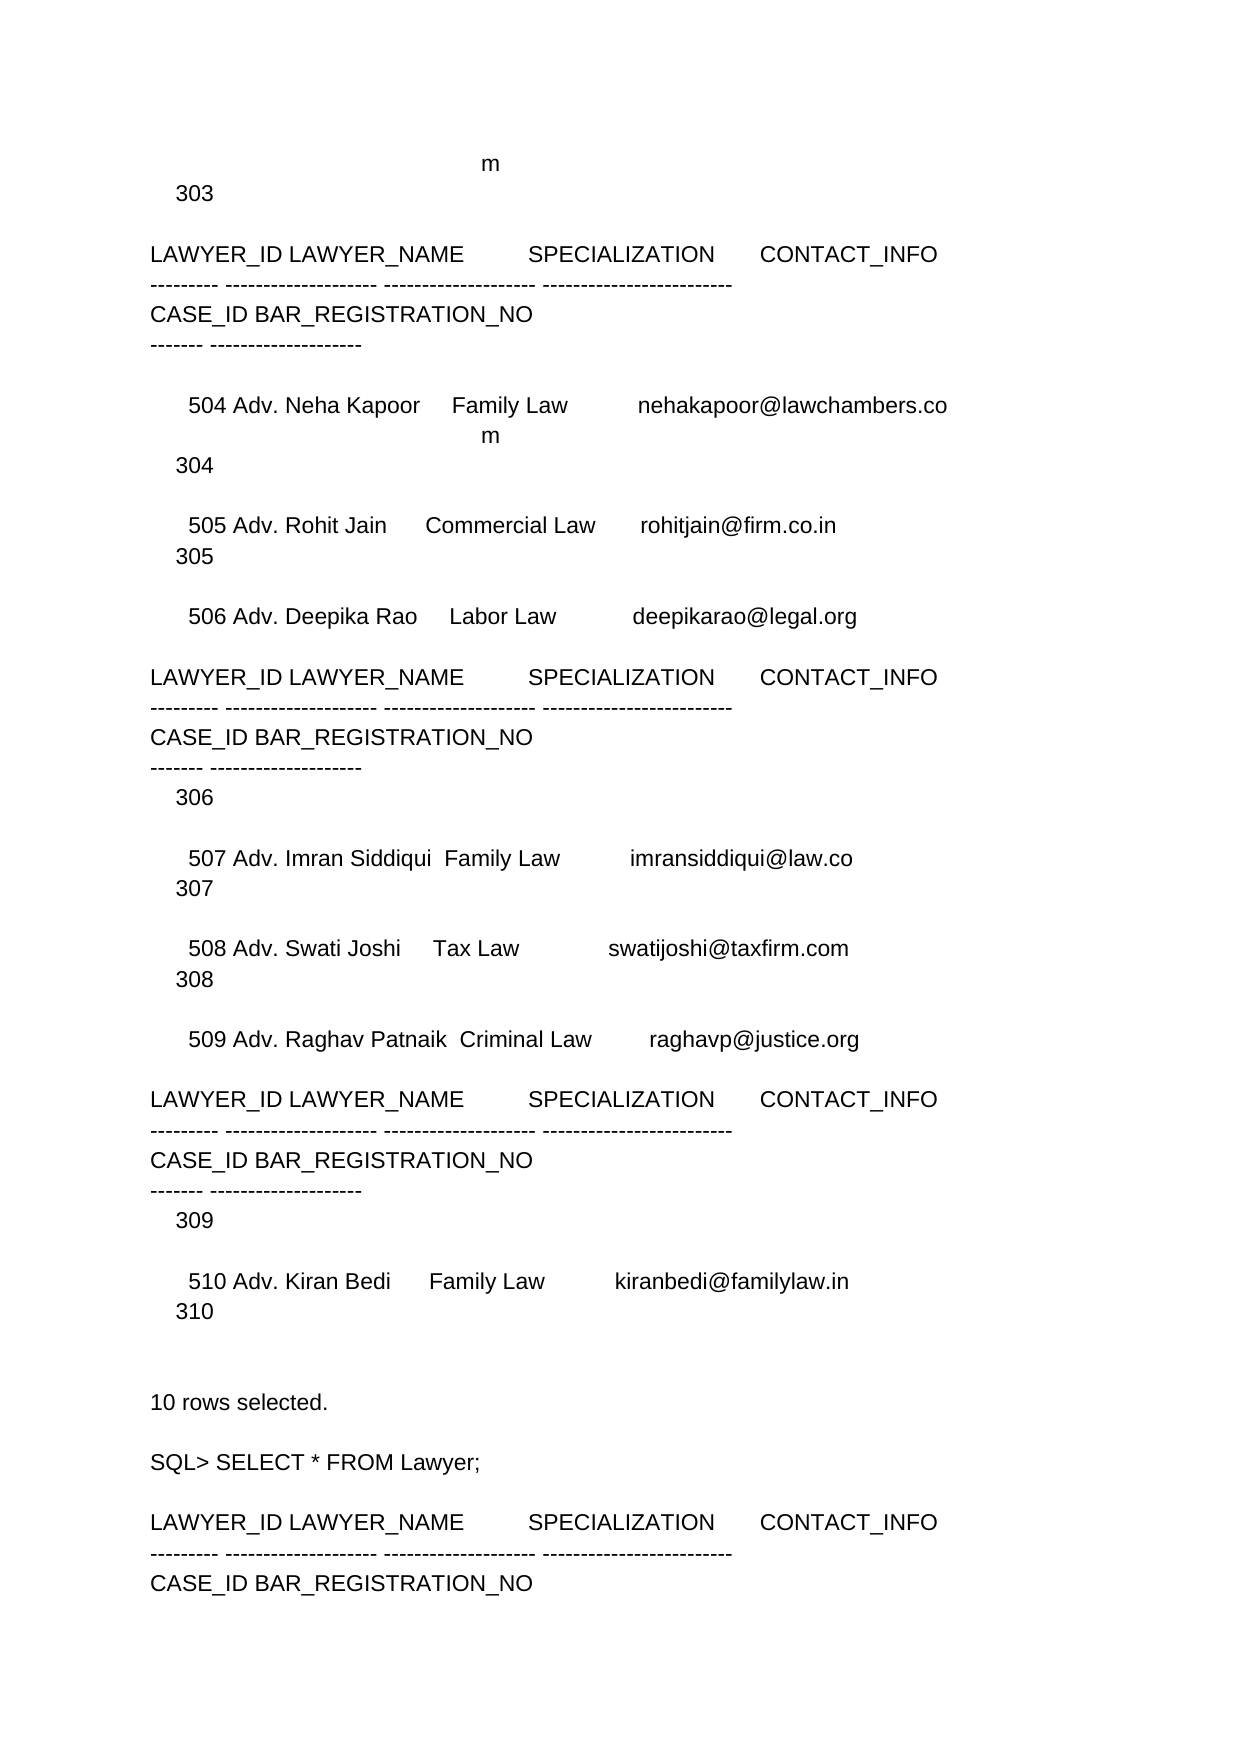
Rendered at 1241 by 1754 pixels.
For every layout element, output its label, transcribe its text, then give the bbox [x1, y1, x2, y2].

text LAWYER_ID LAWYER_NAME SPECIALIZATION CONTACT_INFO [150, 1086, 1090, 1113]
text 506 Adv. Deepika Rao Labor Law deepikarao@legal.org [150, 603, 1090, 629]
text m [150, 150, 1090, 176]
text CASE_ID BAR_REGISTRATION_NO [150, 301, 1090, 327]
text 508 Adv. Swati Joshi Tax Law swatijoshi@taxfirm.com [150, 935, 1090, 962]
text 309 [150, 1207, 1090, 1234]
text 507 Adv. Imran Siddiqui Family Law imransiddiqui@law.co [150, 845, 1090, 871]
text 306 [150, 784, 1090, 811]
text --------- -------------------- -------------------- ------------------------- [150, 271, 1090, 297]
text 504 Adv. Neha Kapoor Family Law nehakapoor@lawchambers.co [150, 392, 1090, 418]
text --------- -------------------- -------------------- ------------------------- [150, 1539, 1090, 1566]
text CASE_ID BAR_REGISTRATION_NO [150, 724, 1090, 750]
text 304 [150, 452, 1090, 478]
text LAWYER_ID LAWYER_NAME SPECIALIZATION CONTACT_INFO [150, 241, 1090, 267]
text 305 [150, 543, 1090, 569]
text 307 [150, 875, 1090, 901]
text 308 [150, 966, 1090, 992]
text CASE_ID BAR_REGISTRATION_NO [150, 1570, 1090, 1596]
text --------- -------------------- -------------------- ------------------------- [150, 694, 1090, 720]
text 310 [150, 1298, 1090, 1324]
text CASE_ID BAR_REGISTRATION_NO [150, 1147, 1090, 1173]
text ------- -------------------- [150, 1177, 1090, 1203]
text SQL> SELECT * FROM Lawyer; [150, 1449, 1090, 1475]
text LAWYER_ID LAWYER_NAME SPECIALIZATION CONTACT_INFO [150, 1509, 1090, 1536]
text 505 Adv. Rohit Jain Commercial Law rohitjain@firm.co.in [150, 512, 1090, 539]
text ------- -------------------- [150, 331, 1090, 358]
text 10 rows selected. [150, 1388, 1090, 1415]
text 509 Adv. Raghav Patnaik Criminal Law raghavp@justice.org [150, 1026, 1090, 1052]
text --------- -------------------- -------------------- ------------------------- [150, 1117, 1090, 1143]
text ------- -------------------- [150, 754, 1090, 781]
text LAWYER_ID LAWYER_NAME SPECIALIZATION CONTACT_INFO [150, 663, 1090, 690]
text 303 [150, 180, 1090, 207]
text 510 Adv. Kiran Bedi Family Law kiranbedi@familylaw.in [150, 1268, 1090, 1294]
text m [150, 422, 1090, 448]
